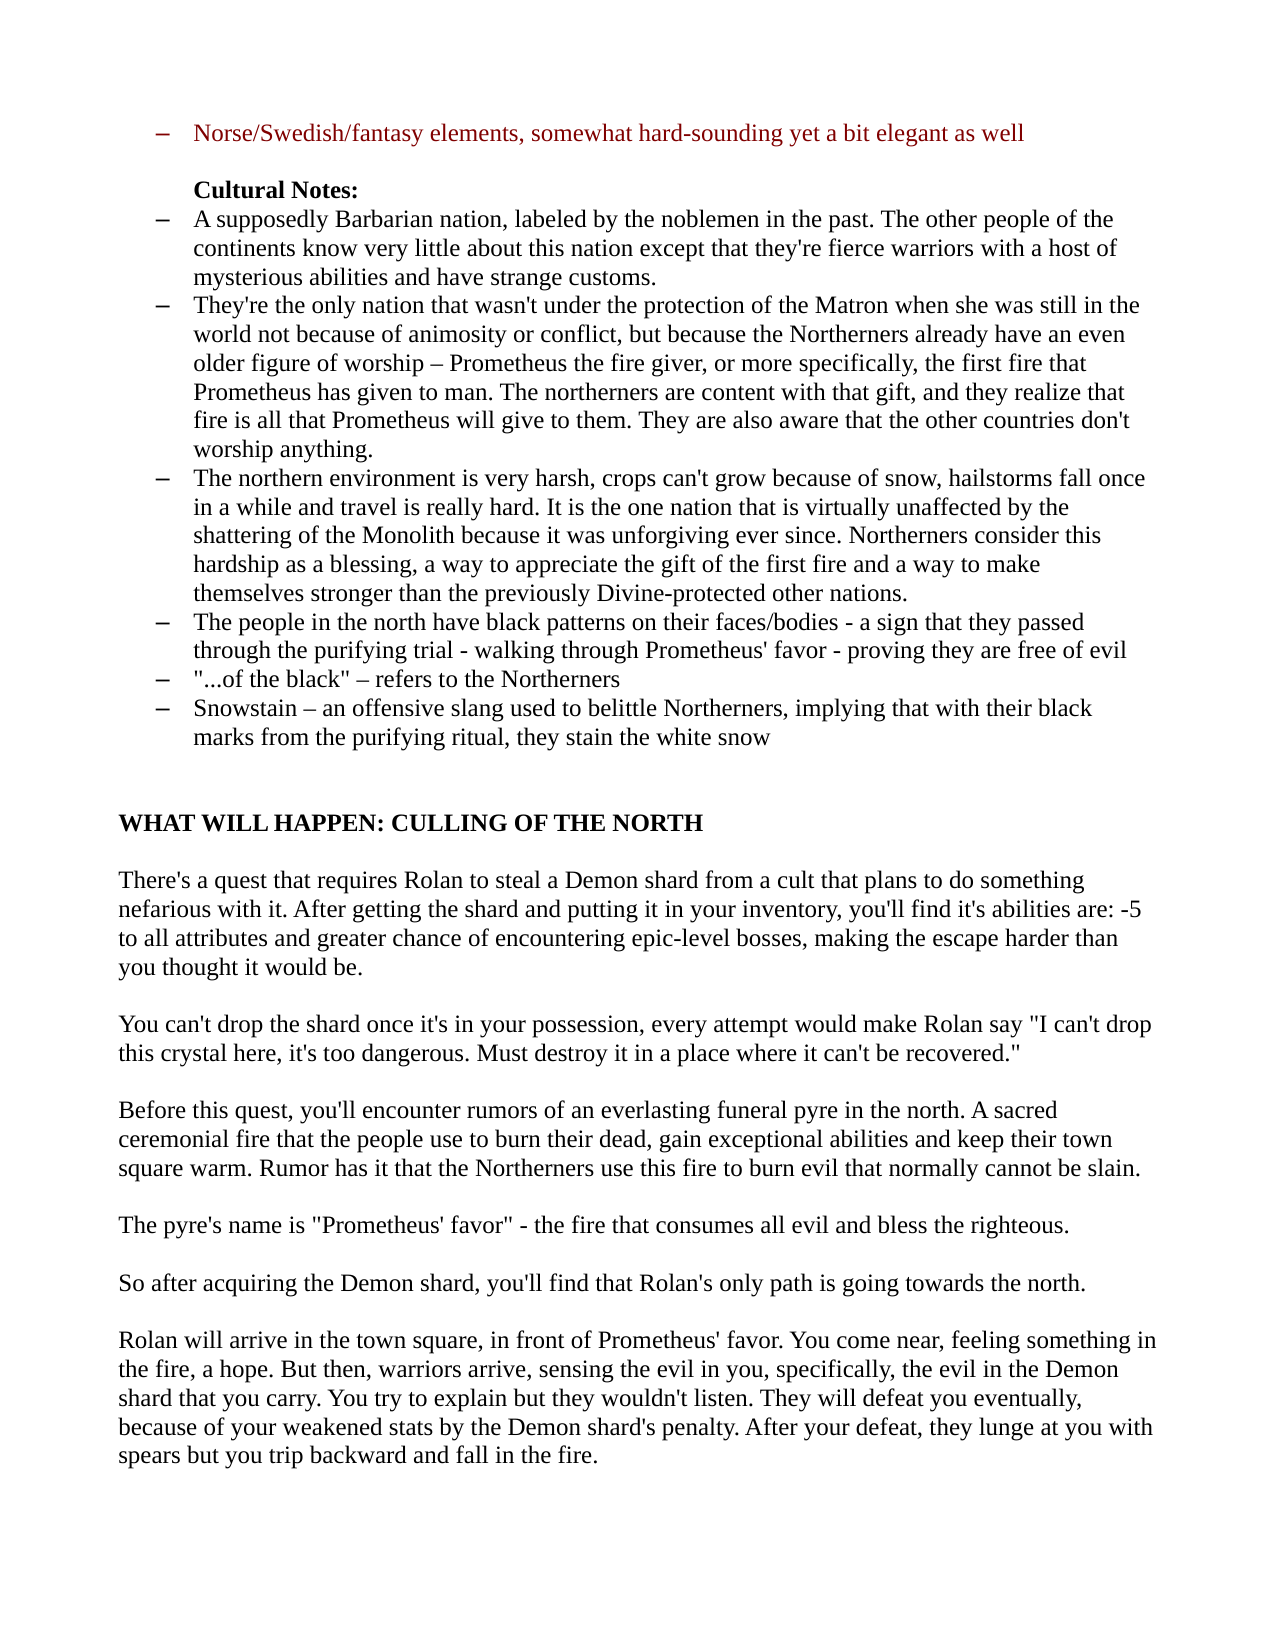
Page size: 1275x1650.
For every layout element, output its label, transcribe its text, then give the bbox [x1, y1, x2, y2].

text Before this quest, you'll encounter rumors of an everlasting funeral pyre in the north. A sacred ceremonial fire that the people use to burn their dead, gain exceptional abilities and keep their town square warm. Rumor has it that the Northerners use this fire to burn evil that normally cannot be slain. [118, 1096, 1157, 1182]
text The pyre's name is "Prometheus' favor" - the fire that consumes all evil and bless the righteous. [118, 1211, 1157, 1239]
list Snowstain – an offensive slang used to belittle Northerners, implying that with their black marks from the purifying ritual, they stain the white snow [156, 693, 1157, 751]
text WHAT WILL HAPPEN: CULLING OF THE NORTH [118, 808, 1157, 837]
list They're the only nation that wasn't under the protection of the Matron when she was still in the world not because of animosity or conflict, but because the Northerners already have an even older figure of worship – Prometheus the fire giver, or more specifically, the first fire that Prometheus has given to man. The northerners are content with that gift, and they realize that fire is all that Prometheus will give to them. They are also aware that the other countries don't worship anything. [156, 291, 1157, 463]
list The people in the north have black patterns on their faces/bodies - a sign that they passed through the purifying trial - walking through Prometheus' favor - proving they are free of evil [156, 607, 1157, 664]
list The northern environment is very harsh, crops can't grow because of snow, hailstorms fall once in a while and travel is really hard. It is the one nation that is virtually unaffected by the shattering of the Monolith because it was unforgiving ever since. Northerners consider this hardship as a blessing, a way to appreciate the gift of the first fire and a way to make themselves stronger than the previously Divine-protected other nations. [156, 463, 1157, 607]
list A supposedly Barbarian nation, labeled by the noblemen in the past. The other people of the continents know very little about this nation except that they're fierce warriors with a host of mysterious abilities and have strange customs. [156, 204, 1157, 291]
text You can't drop the shard once it's in your possession, every attempt would make Rolan say "I can't drop this crystal here, it's too dangerous. Must destroy it in a place where it can't be recovered." [118, 1009, 1157, 1067]
list "...of the black" – refers to the Northerners [156, 664, 1157, 693]
text There's a quest that requires Rolan to steal a Demon shard from a cult that plans to do something nefarious with it. After getting the shard and putting it in your inventory, you'll find it's abilities are: -5 to all attributes and greater chance of encountering epic-level bosses, making the escape harder than you thought it would be. [118, 866, 1157, 981]
text So after acquiring the Demon shard, you'll find that Rolan's only path is going towards the north. [118, 1268, 1157, 1297]
text Rolan will arrive in the town square, in front of Prometheus' favor. You come near, feeling something in the fire, a hope. But then, warriors arrive, sensing the evil in you, specifically, the evil in the Demon shard that you carry. You try to explain but they wouldn't listen. They will defeat you eventually, because of your weakened stats by the Demon shard's penalty. After your defeat, they lunge at you with spears but you trip backward and fall in the fire. [118, 1326, 1157, 1469]
list Norse/Swedish/fantasy elements, somewhat hard-sounding yet a bit elegant as well [156, 118, 1157, 147]
list Cultural Notes: [156, 176, 1157, 204]
